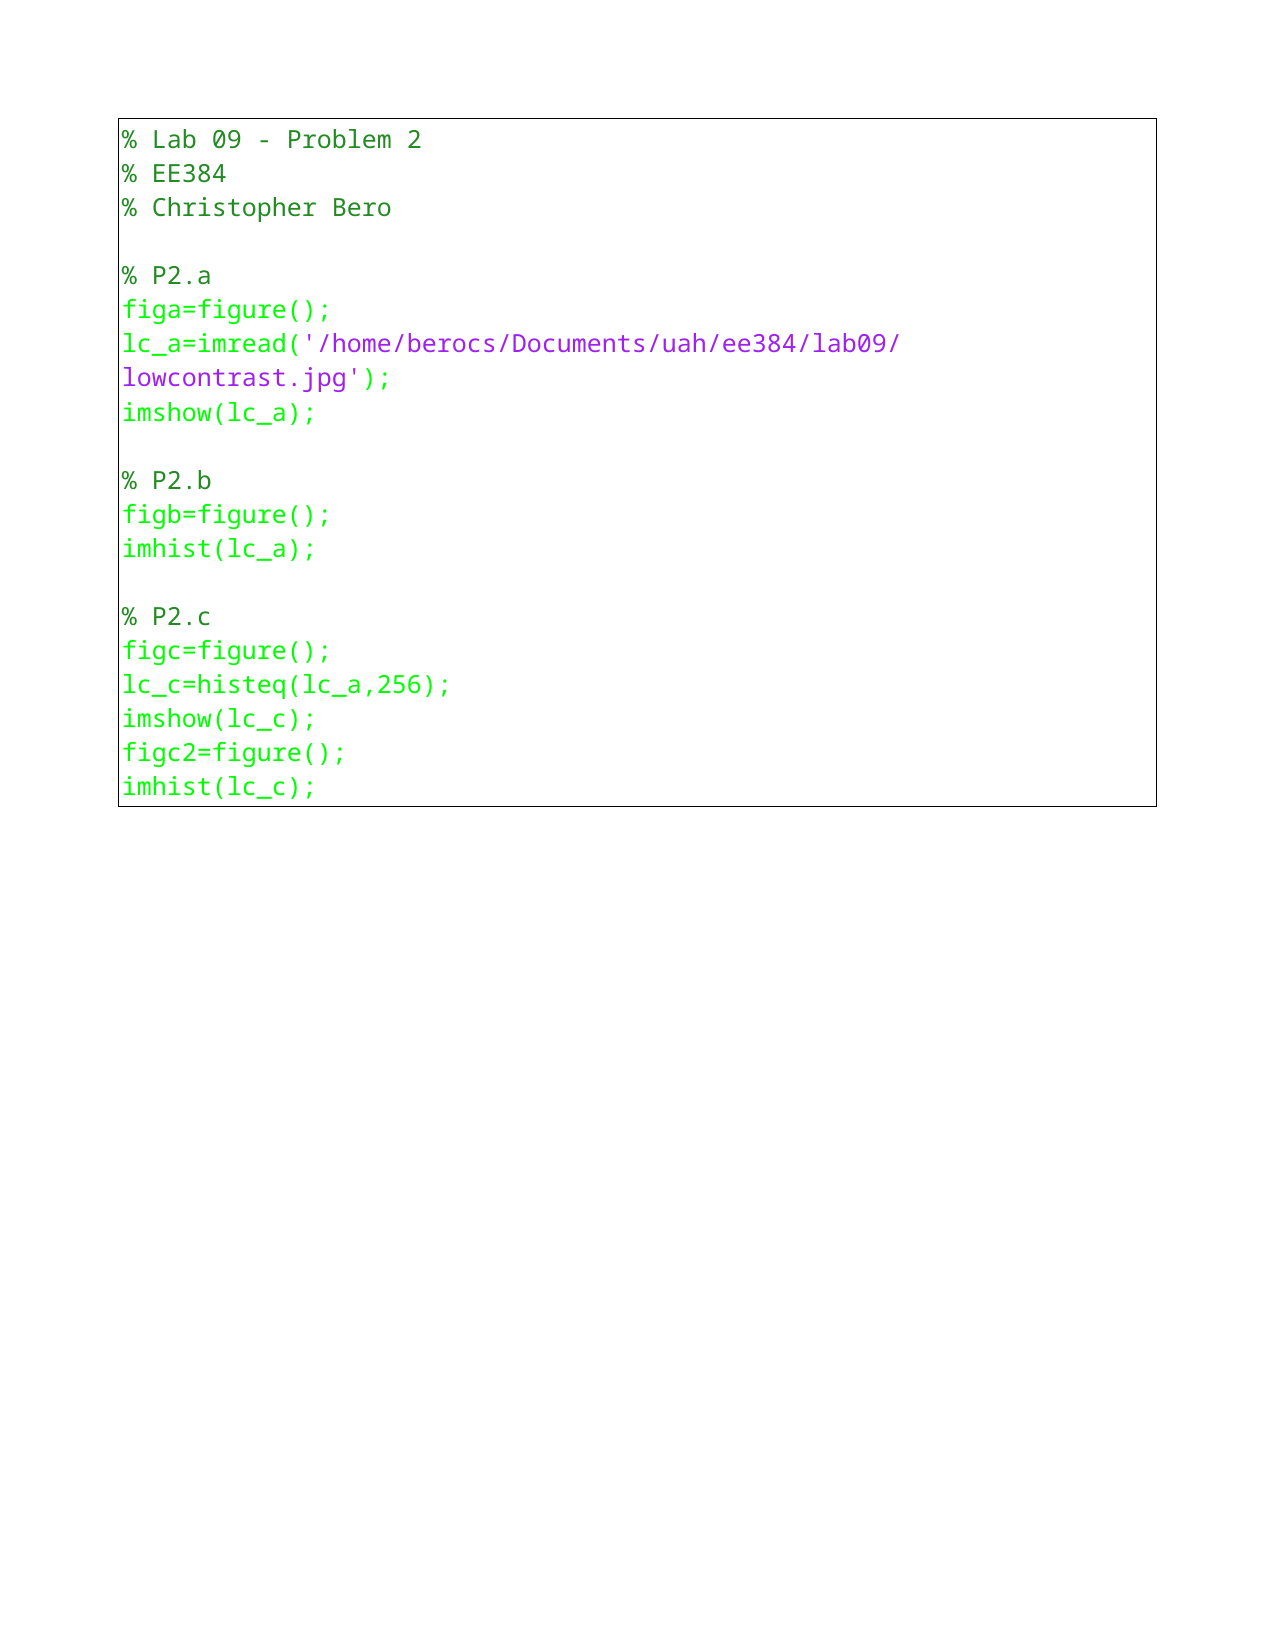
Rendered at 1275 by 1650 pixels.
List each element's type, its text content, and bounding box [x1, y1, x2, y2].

text % EE384 [119, 152, 1156, 186]
text figc=figure(); [119, 629, 1156, 663]
text figc2=figure(); [119, 731, 1156, 765]
text % Christopher Bero [119, 186, 1156, 224]
text imshow(lc_a); [119, 391, 1156, 428]
text % P2.a [119, 254, 1156, 288]
text imshow(lc_c); [119, 697, 1156, 731]
text figb=figure(); [119, 493, 1156, 527]
text imhist(lc_a); [119, 527, 1156, 564]
text % P2.c [119, 595, 1156, 629]
text imhist(lc_c); [119, 765, 1156, 806]
text % Lab 09 - Problem 2 [119, 119, 1156, 152]
text % P2.b [119, 459, 1156, 493]
text figa=figure(); [119, 288, 1156, 322]
text lc_a=imread('/home/berocs/Documents/uah/ee384/lab09/lowcontrast.jpg'); [119, 322, 1156, 391]
text lc_c=histeq(lc_a,256); [119, 663, 1156, 697]
